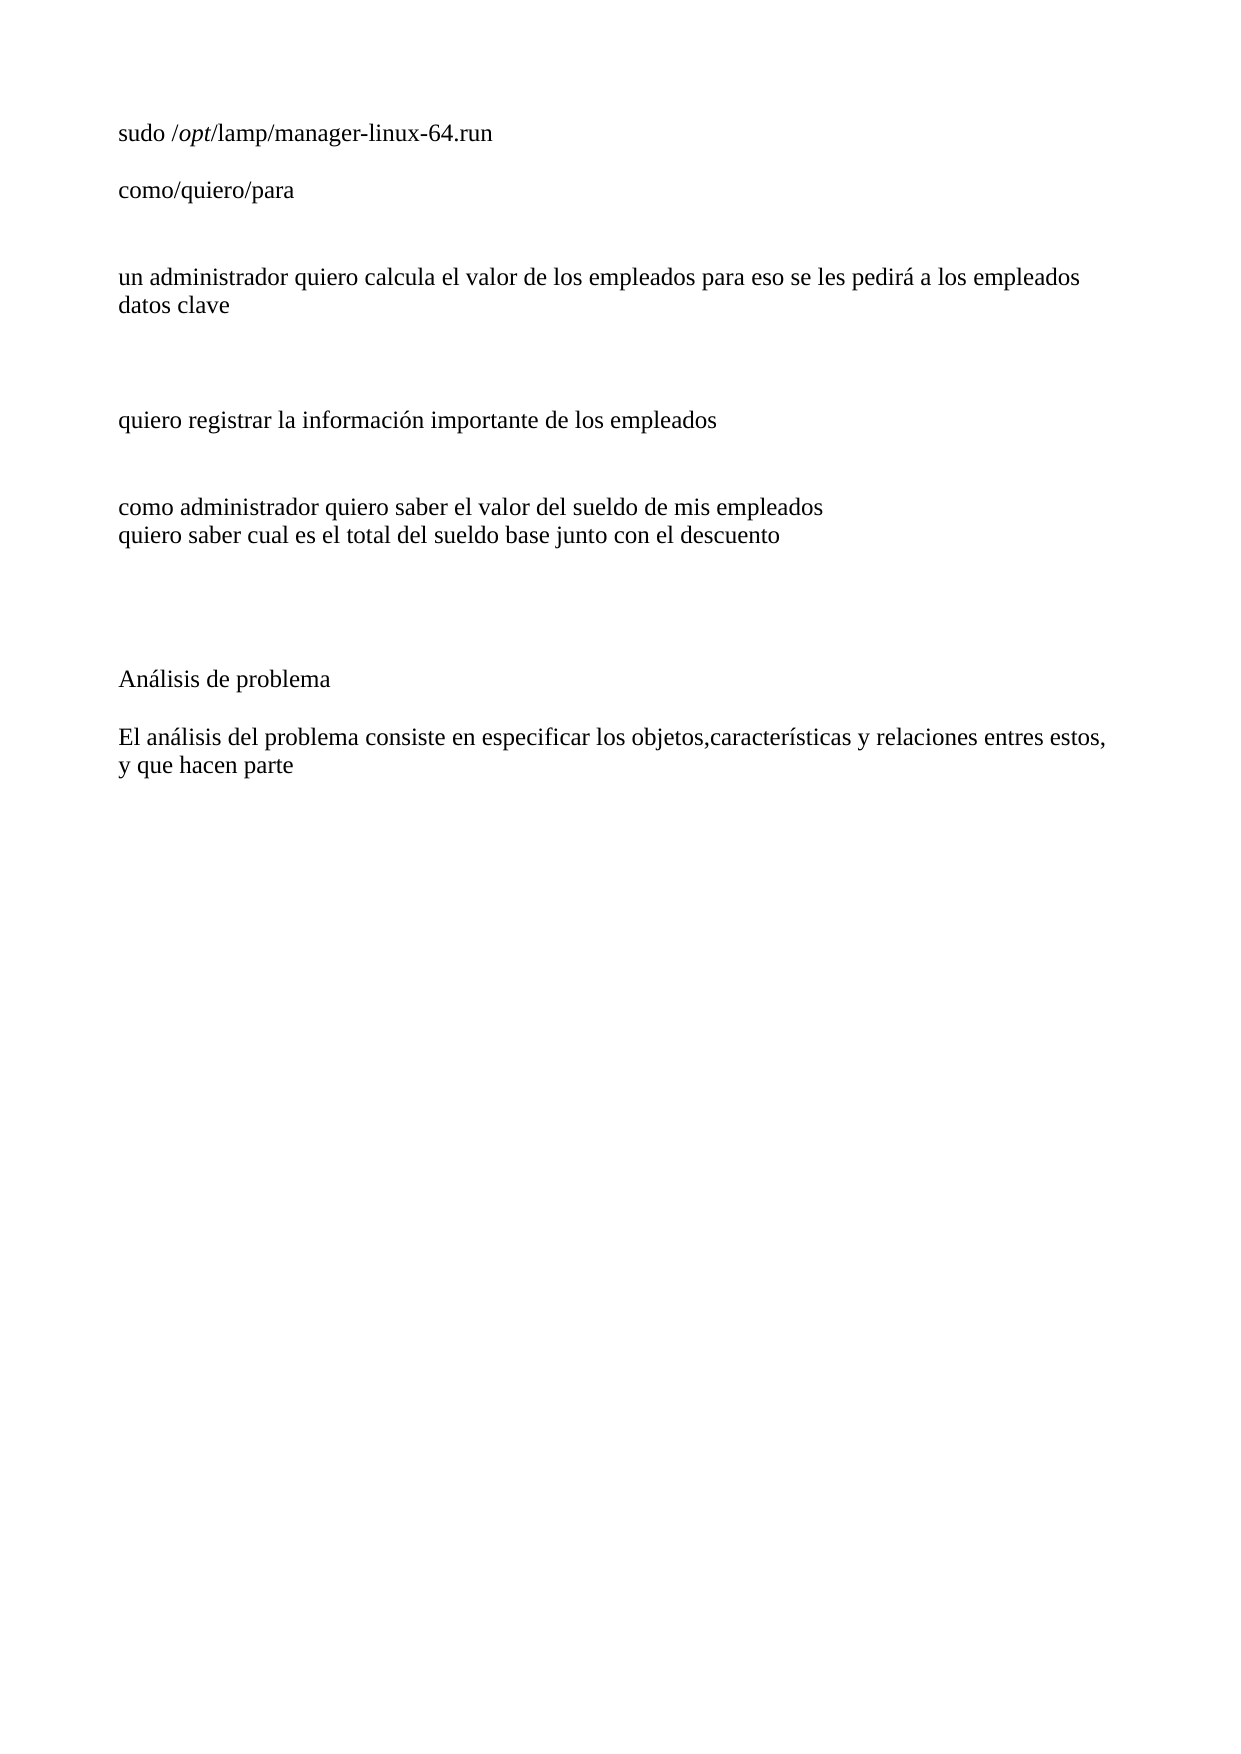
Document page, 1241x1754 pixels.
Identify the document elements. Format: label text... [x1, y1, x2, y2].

text un administrador quiero calcula el valor de los empleados para eso se les pedirá a los empleados datos clave [118, 262, 1122, 319]
text Análisis de problema [118, 664, 1122, 693]
text El análisis del problema consiste en especificar los objetos,características y relaciones entres estos, y que hacen parte [118, 722, 1122, 779]
text quiero registrar la información importante de los empleados [118, 406, 1122, 434]
text quiero saber cual es el total del sueldo base junto con el descuento [118, 521, 1122, 549]
text como/quiero/para [118, 176, 1122, 204]
text como administrador quiero saber el valor del sueldo de mis empleados [118, 492, 1122, 521]
text sudo /opt/lamp/manager-linux-64.run [118, 118, 1122, 147]
